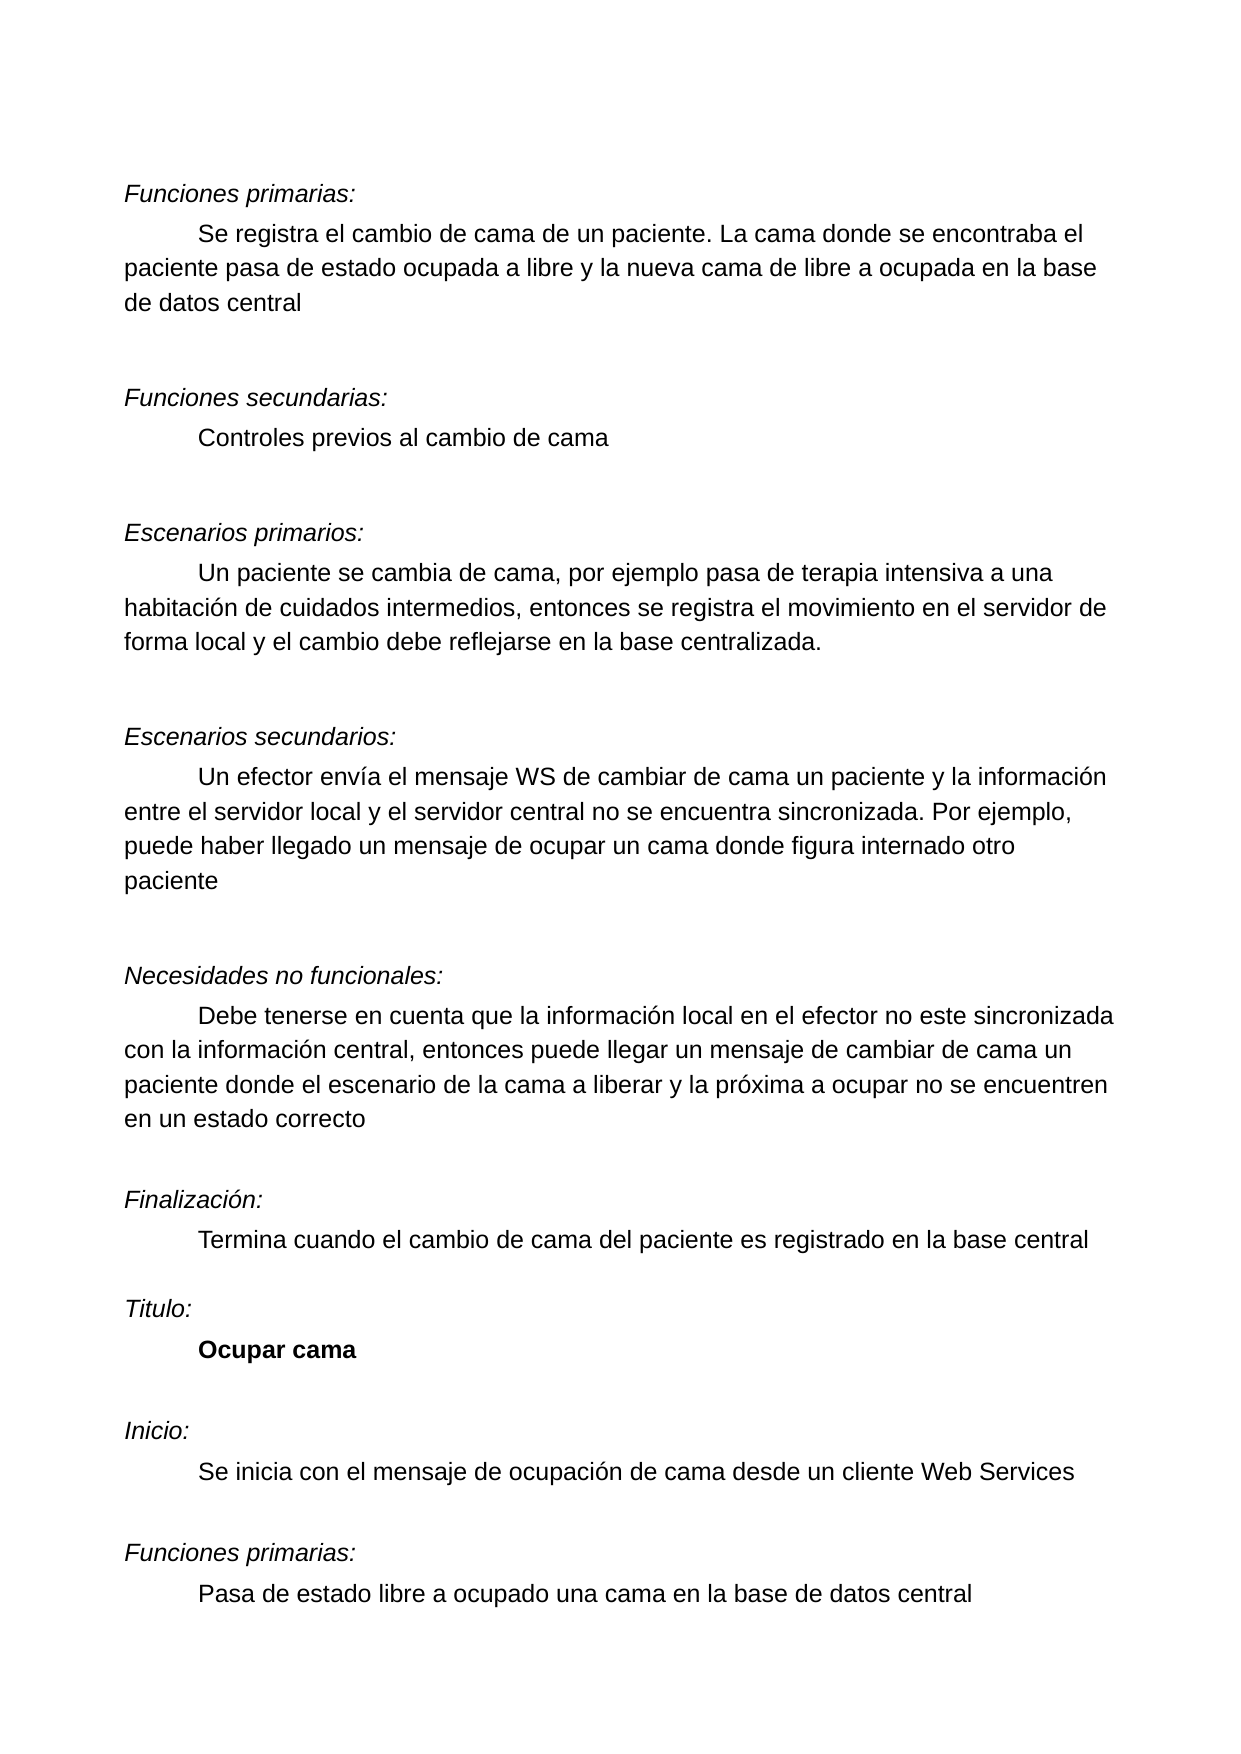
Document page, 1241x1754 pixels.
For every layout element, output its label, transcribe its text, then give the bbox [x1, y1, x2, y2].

table_cell Escenarios secundarios: [118, 716, 1122, 757]
table_cell Se registra el cambio de cama de un paciente. La cama donde se encontraba el paciente pasa de estado ocupada a libre y la nueva cama de libre a ocupada en la base de datos central [118, 213, 1122, 322]
table_cell Un efector envía el mensaje WS de cambiar de cama un paciente y la información entre el servidor local y el servidor central no se encuentra sincronizada. Por ejemplo, puede haber llegado un mensaje de ocupar un cama donde figura internado otro paciente [118, 757, 1122, 900]
table_cell Un paciente se cambia de cama, por ejemplo pasa de terapia intensiva a una habitación de cuidados intermedios, entonces se registra el movimiento en el servidor de forma local y el cambio debe reflejarse en la base centralizada. [118, 553, 1122, 662]
table_cell [118, 118, 1122, 173]
table_cell Funciones primarias: [118, 173, 1122, 213]
table_cell [118, 1370, 1122, 1410]
table_cell Escenarios primarios: [118, 512, 1122, 552]
table_cell Inicio: [118, 1410, 1122, 1451]
table_cell Funciones secundarias: [118, 377, 1122, 417]
table_cell [118, 322, 1122, 377]
table_cell Debe tenerse en cuenta que la información local en el efector no este sincronizada con la información central, entonces puede llegar un mensaje de cambiar de cama un paciente donde el escenario de la cama a liberar y la próxima a ocupar no se encuentren en un estado correcto [118, 995, 1122, 1139]
table_cell Ocupar cama [118, 1329, 1122, 1369]
table_cell Finalización: [118, 1179, 1122, 1219]
table_cell Funciones primarias: [118, 1532, 1122, 1573]
table_cell [118, 1491, 1122, 1532]
table_cell Controles previos al cambio de cama [118, 417, 1122, 457]
table_cell Se inicia con el mensaje de ocupación de cama desde un cliente Web Services [118, 1451, 1122, 1491]
table_header Titulo: [118, 1288, 1122, 1329]
table_cell [118, 458, 1122, 512]
table_cell Necesidades no funcionales: [118, 955, 1122, 995]
table_cell [118, 662, 1122, 716]
table_cell [118, 900, 1122, 955]
table_cell Termina cuando el cambio de cama del paciente es registrado en la base central [118, 1219, 1122, 1259]
table_cell Pasa de estado libre a ocupado una cama en la base de datos central [118, 1573, 1122, 1613]
table_cell [118, 1139, 1122, 1179]
